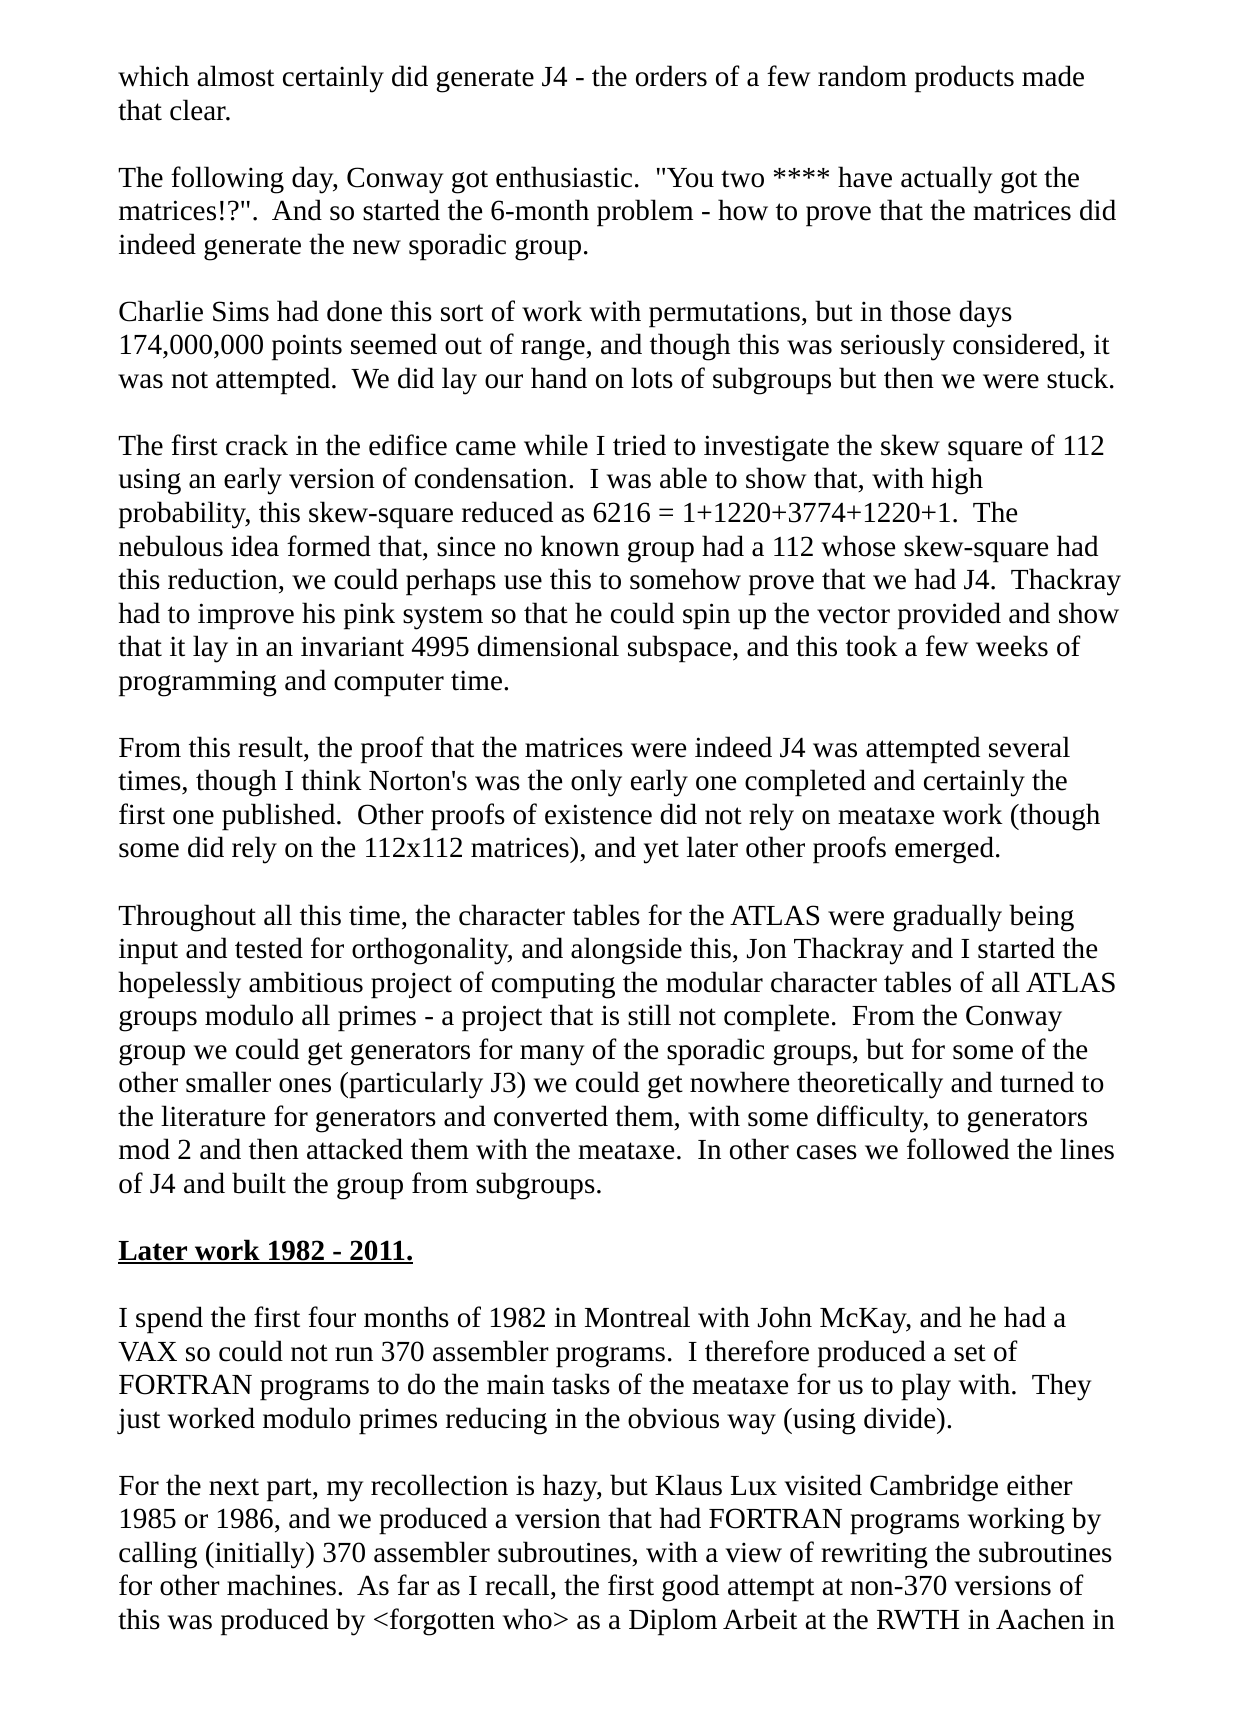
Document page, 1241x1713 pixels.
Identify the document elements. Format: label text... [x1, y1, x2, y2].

text For the next part, my recollection is hazy, but Klaus Lux visited Cambridge either 1985 or 1986, and we produced a version that had FORTRAN programs working by calling (initially) 370 assembler subroutines, with a view of rewriting the subroutines for other machines. As far as I recall, the first good attempt at non-370 versions of this was produced by <forgotten who> as a Diplom Arbeit at the RWTH in Aachen in [118, 1468, 1122, 1636]
text From this result, the proof that the matrices were indeed J4 was attempted several times, though I think Norton's was the only early one completed and certainly the first one published. Other proofs of existence did not rely on meataxe work (though some did rely on the 112x112 matrices), and yet later other proofs emerged. [118, 730, 1122, 864]
text I spend the first four months of 1982 in Montreal with John McKay, and he had a VAX so could not run 370 assembler programs. I therefore produced a set of FORTRAN programs to do the main tasks of the meataxe for us to play with. They just worked modulo primes reducing in the obvious way (using divide). [118, 1300, 1122, 1434]
text which almost certainly did generate J4 - the orders of a few random products made that clear. [118, 59, 1122, 126]
text The first crack in the edifice came while I tried to investigate the skew square of 112 using an early version of condensation. I was able to show that, with high probability, this skew-square reduced as 6216 = 1+1220+3774+1220+1. The nebulous idea formed that, since no known group had a 112 whose skew-square had this reduction, we could perhaps use this to somehow prove that we had J4. Thackray had to improve his pink system so that he could spin up the vector provided and show that it lay in an invariant 4995 dimensional subspace, and this took a few weeks of programming and computer time. [118, 428, 1122, 696]
text The following day, Conway got enthusiastic. "You two **** have actually got the matrices!?". And so started the 6-month problem - how to prove that the matrices did indeed generate the new sporadic group. [118, 160, 1122, 260]
text Charlie Sims had done this sort of work with permutations, but in those days 174,000,000 points seemed out of range, and though this was seriously considered, it was not attempted. We did lay our hand on lots of subgroups but then we were stuck. [118, 294, 1122, 394]
text Throughout all this time, the character tables for the ATLAS were gradually being input and tested for orthogonality, and alongside this, Jon Thackray and I started the hopelessly ambitious project of computing the modular character tables of all ATLAS groups modulo all primes - a project that is still not complete. From the Conway group we could get generators for many of the sporadic groups, but for some of the other smaller ones (particularly J3) we could get nowhere theoretically and turned to the literature for generators and converted them, with some difficulty, to generators mod 2 and then attacked them with the meataxe. In other cases we followed the lines of J4 and built the group from subgroups. [118, 898, 1122, 1199]
text Later work 1982 - 2011. [118, 1233, 1122, 1267]
